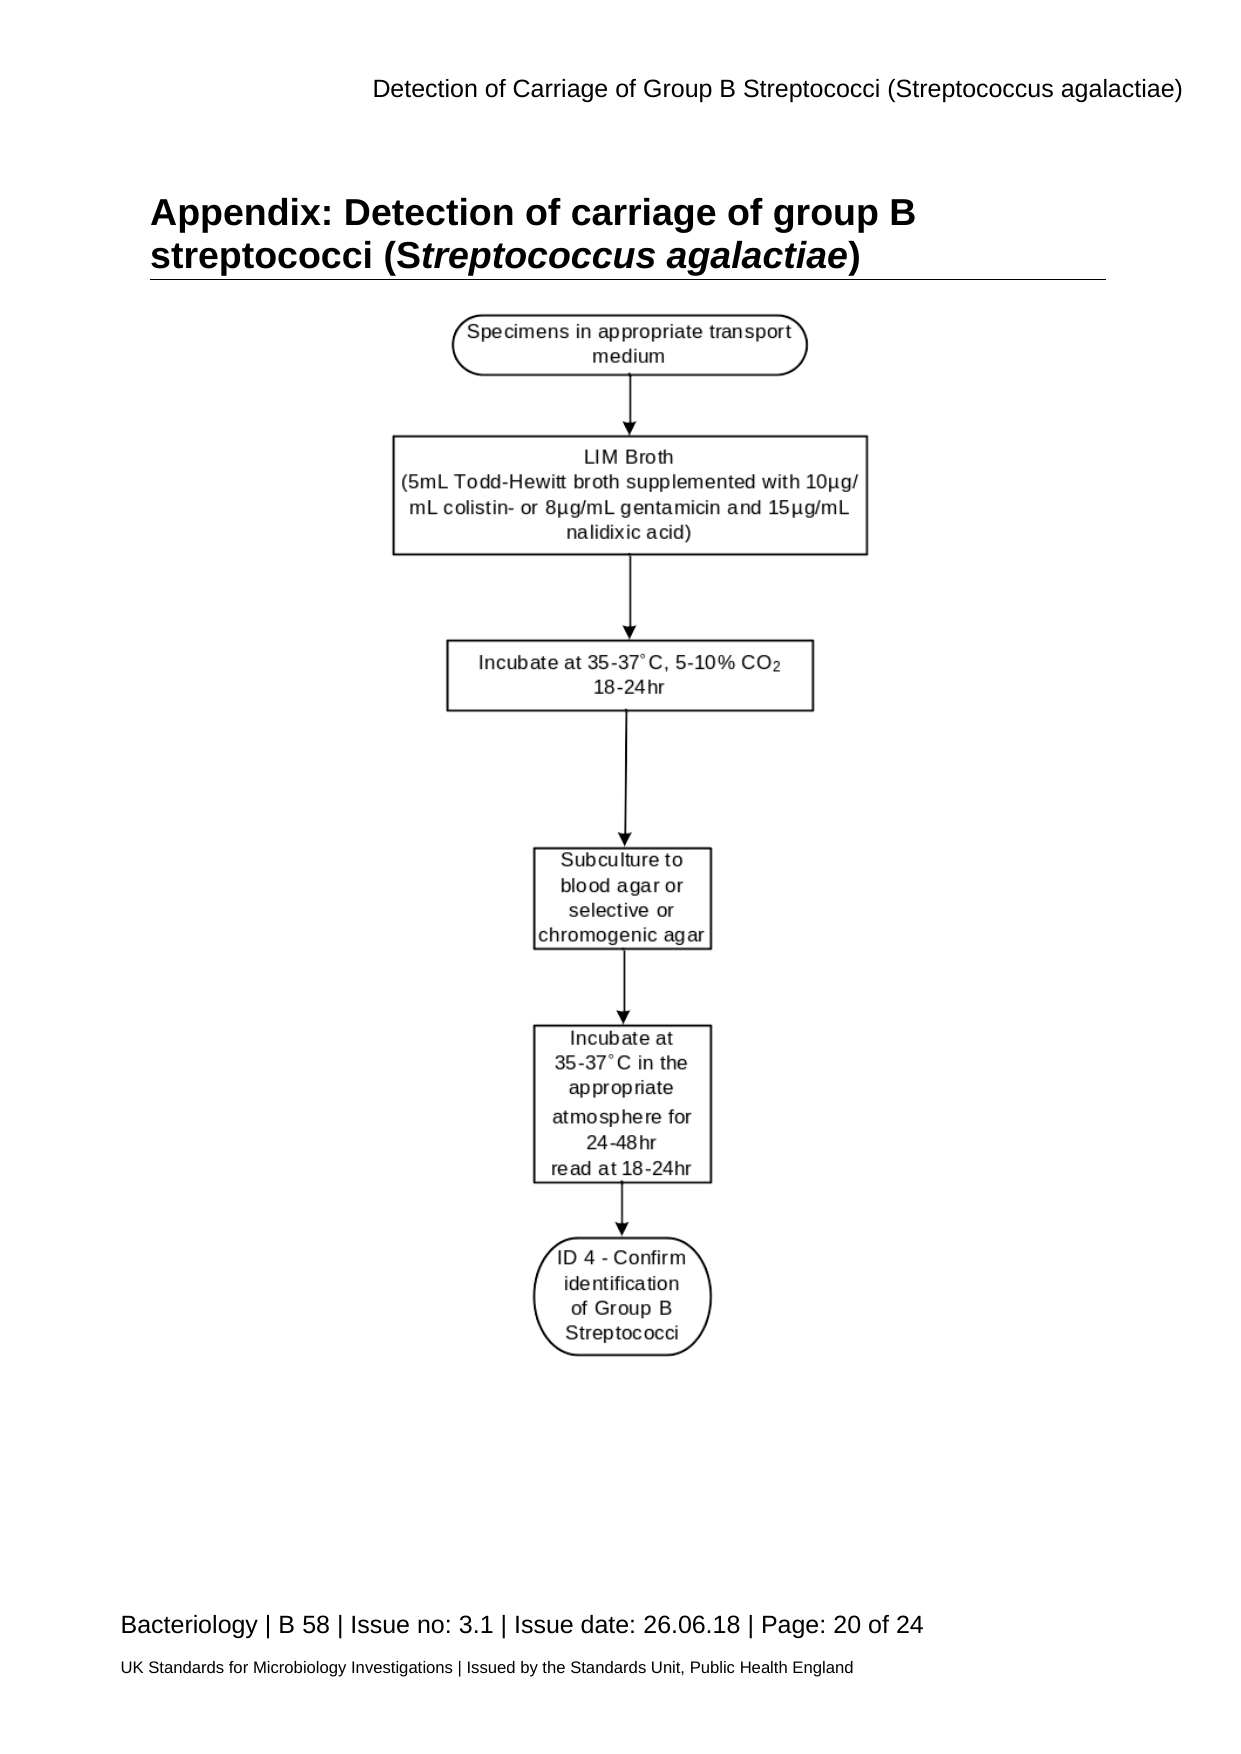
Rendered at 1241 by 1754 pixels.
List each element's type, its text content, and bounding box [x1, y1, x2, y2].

subtitle Appendix: Detection of carriage of group B streptococci (Streptococcus agalactiae) [150, 190, 1106, 279]
